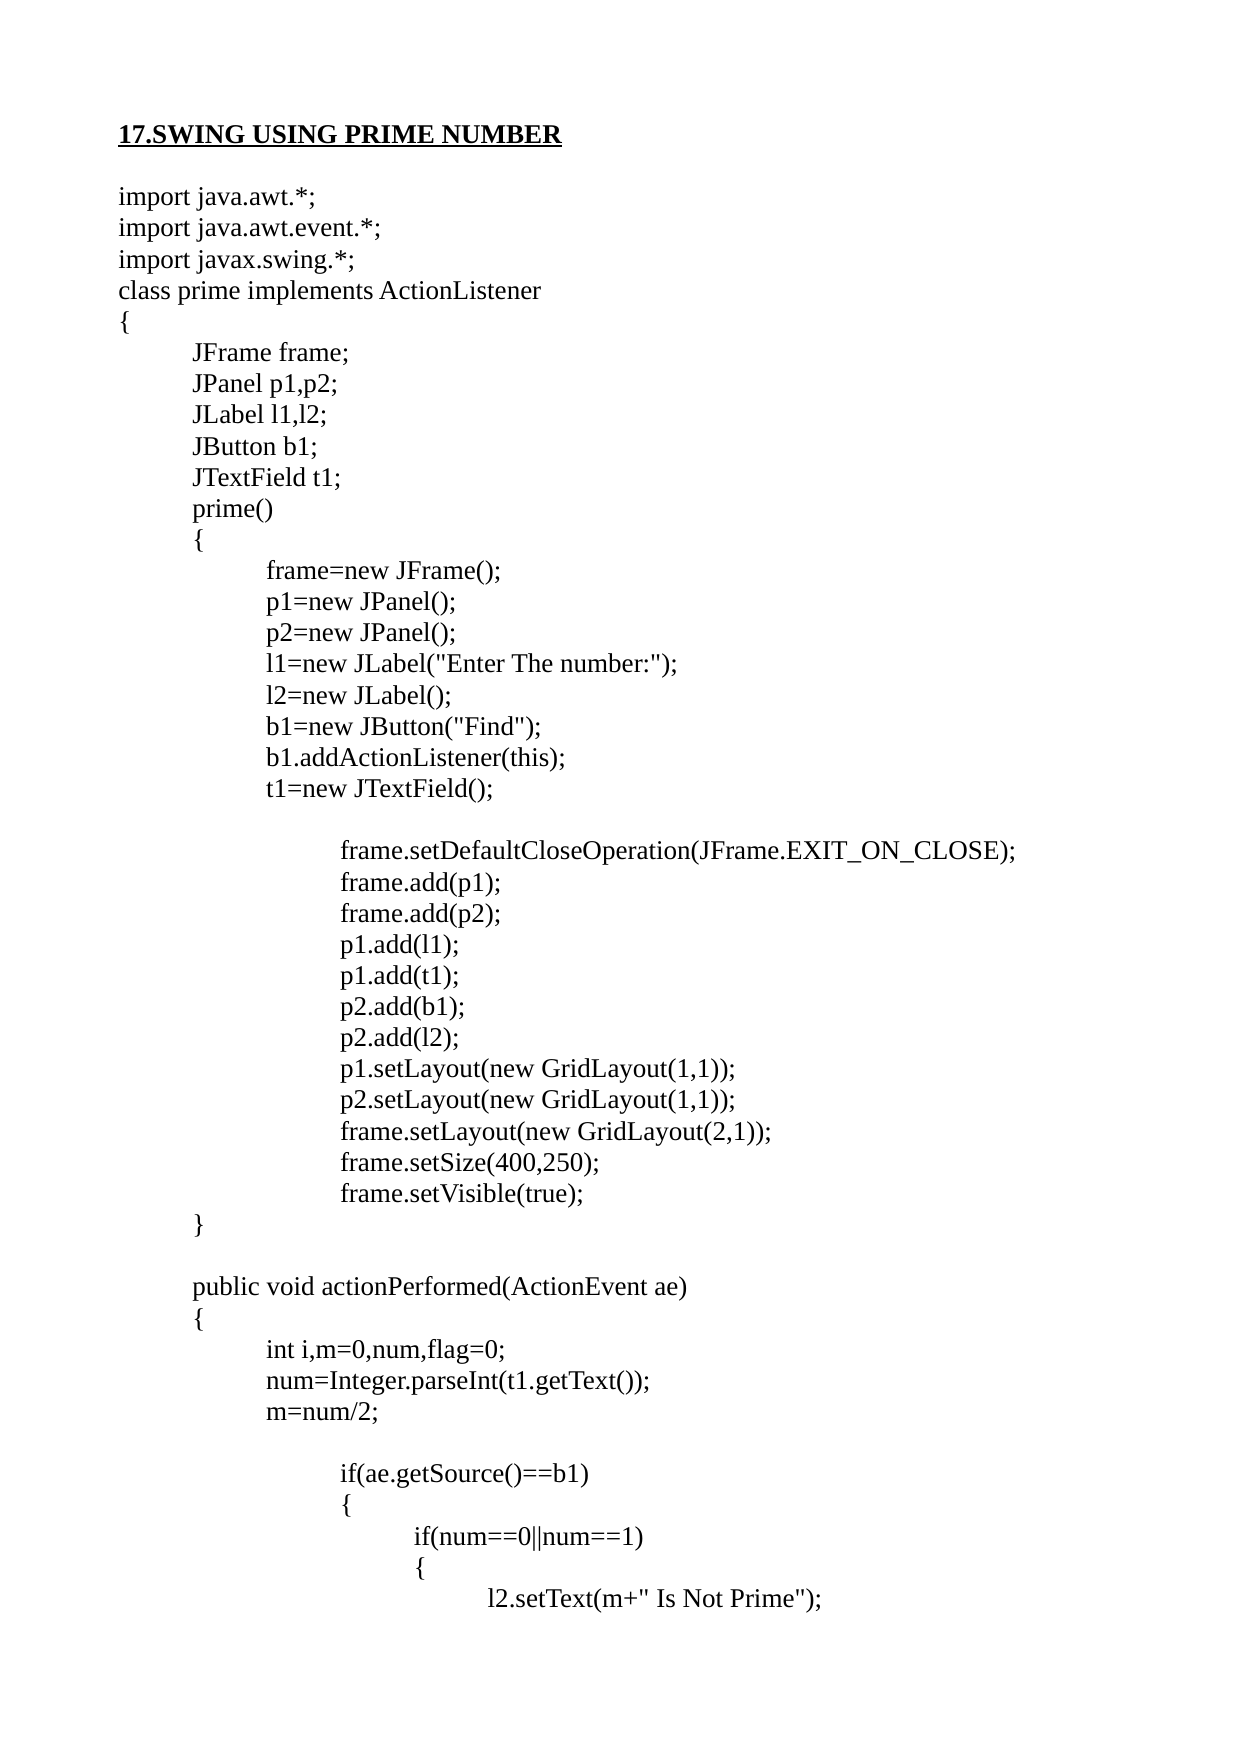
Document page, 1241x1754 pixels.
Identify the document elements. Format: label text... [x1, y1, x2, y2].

text frame=new JFrame(); [118, 554, 1122, 585]
text frame.setVisible(true); [118, 1177, 1122, 1208]
text import java.awt.*; [118, 180, 1122, 212]
text t1=new JTextField(); [118, 772, 1122, 803]
text p2.setLayout(new GridLayout(1,1)); [118, 1084, 1122, 1115]
text frame.add(p2); [118, 897, 1122, 928]
text public void actionPerformed(ActionEvent ae) [118, 1271, 1122, 1302]
text { [118, 1302, 1122, 1333]
text frame.setSize(400,250); [118, 1146, 1122, 1177]
text { [118, 1488, 1122, 1520]
text JLabel l1,l2; [118, 398, 1122, 429]
text JFrame frame; [118, 336, 1122, 367]
text l2.setText(m+" Is Not Prime"); [118, 1582, 1122, 1613]
text p1.add(l1); [118, 928, 1122, 959]
text JPanel p1,p2; [118, 367, 1122, 398]
text class prime implements ActionListener [118, 274, 1122, 305]
text prime() [118, 492, 1122, 523]
text p1.add(t1); [118, 959, 1122, 990]
text m=num/2; [118, 1395, 1122, 1426]
text l1=new JLabel("Enter The number:"); [118, 648, 1122, 679]
text frame.setLayout(new GridLayout(2,1)); [118, 1115, 1122, 1146]
text p1.setLayout(new GridLayout(1,1)); [118, 1052, 1122, 1084]
text num=Integer.parseInt(t1.getText()); [118, 1364, 1122, 1395]
text 17.SWING USING PRIME NUMBER [118, 118, 1122, 149]
text b1=new JButton("Find"); [118, 710, 1122, 741]
text import javax.swing.*; [118, 243, 1122, 274]
text b1.addActionListener(this); [118, 741, 1122, 772]
text JButton b1; [118, 429, 1122, 461]
text frame.add(p1); [118, 866, 1122, 897]
text l2=new JLabel(); [118, 679, 1122, 710]
text if(ae.getSource()==b1) [118, 1457, 1122, 1488]
text p1=new JPanel(); [118, 585, 1122, 616]
text int i,m=0,num,flag=0; [118, 1333, 1122, 1364]
text import java.awt.event.*; [118, 212, 1122, 243]
text } [118, 1208, 1122, 1239]
text { [118, 1551, 1122, 1582]
text if(num==0||num==1) [118, 1520, 1122, 1551]
text p2.add(l2); [118, 1021, 1122, 1052]
text { [118, 305, 1122, 336]
text p2=new JPanel(); [118, 616, 1122, 648]
text frame.setDefaultCloseOperation(JFrame.EXIT_ON_CLOSE); [118, 834, 1122, 866]
text p2.add(b1); [118, 990, 1122, 1021]
text { [118, 523, 1122, 554]
text JTextField t1; [118, 461, 1122, 492]
